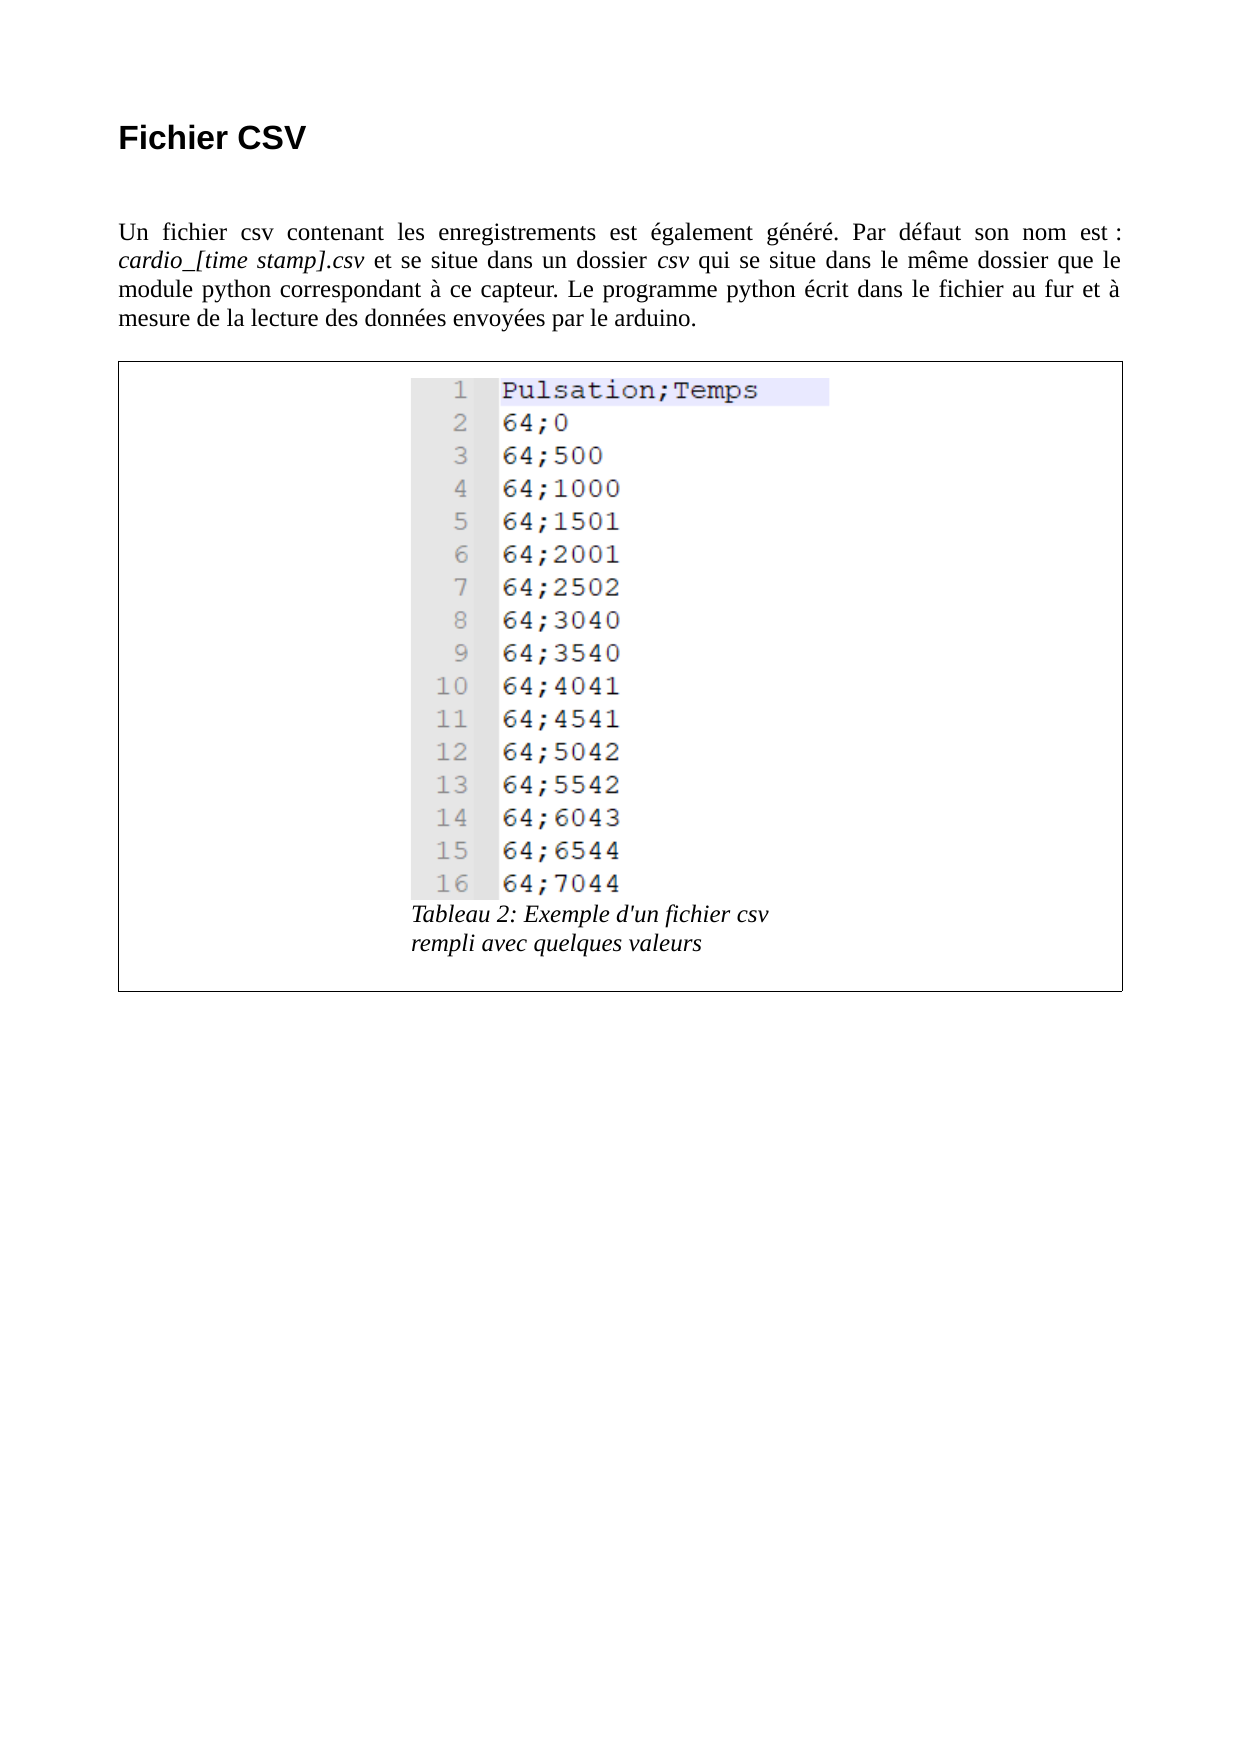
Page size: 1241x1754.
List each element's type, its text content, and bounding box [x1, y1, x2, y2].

text Un fichier csv contenant les enregistrements est également généré. Par défaut son nom est : cardio_[time stamp].csv et se situe dans un dossier csv qui se situe dans le même dossier que le module python correspondant à ce capteur. Le programme python écrit dans le fichier au fur et à mesure de la lecture des données envoyées par le arduino. [118, 217, 1122, 332]
table_header [119, 362, 1122, 991]
subtitle Fichier CSV [118, 118, 1122, 157]
picture [410, 378, 830, 900]
